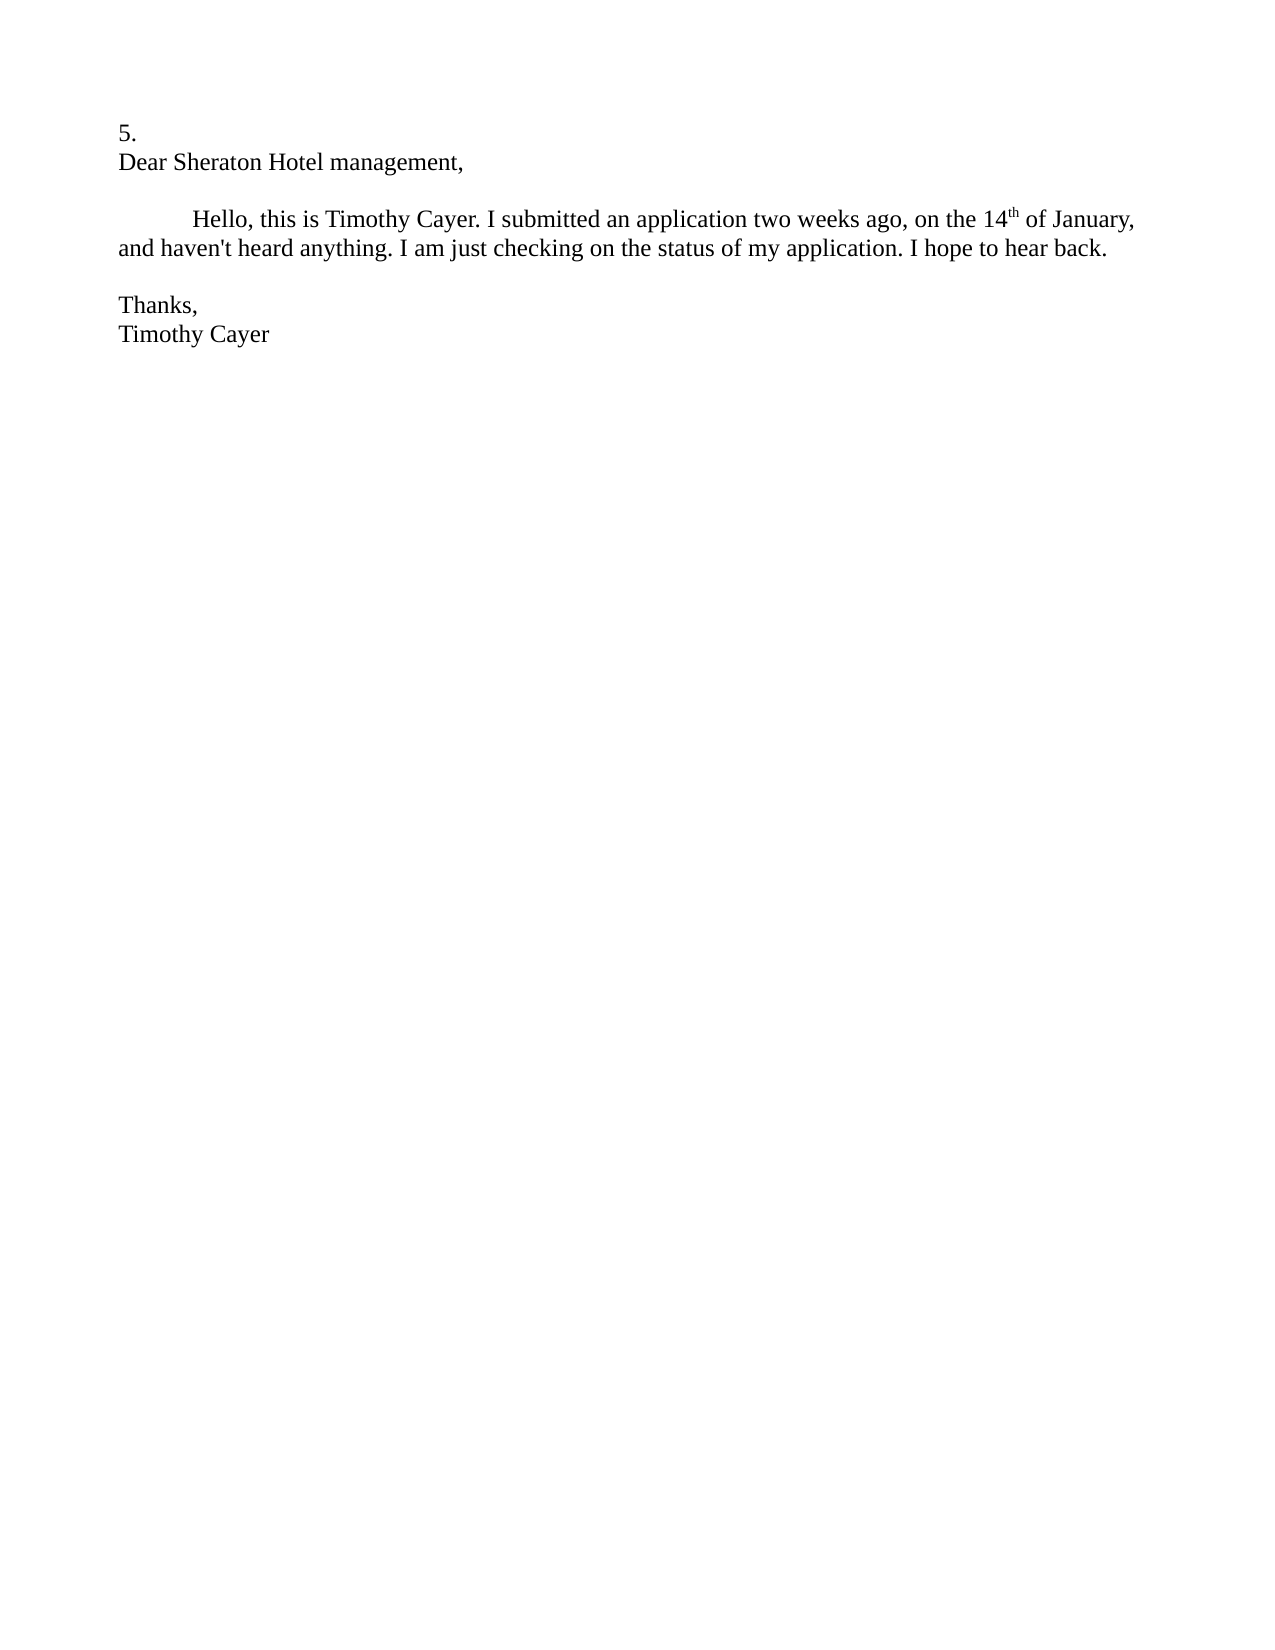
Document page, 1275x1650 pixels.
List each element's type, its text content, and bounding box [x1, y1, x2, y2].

text Dear Sheraton Hotel management, [118, 147, 1157, 176]
text Hello, this is Timothy Cayer. I submitted an application two weeks ago, on the 14th of January, and haven't heard anything. I am just checking on the status of my application. I hope to hear back. [118, 204, 1157, 262]
text Thanks, [118, 291, 1157, 319]
text 5. [118, 118, 1157, 147]
text Timothy Cayer [118, 319, 1157, 348]
